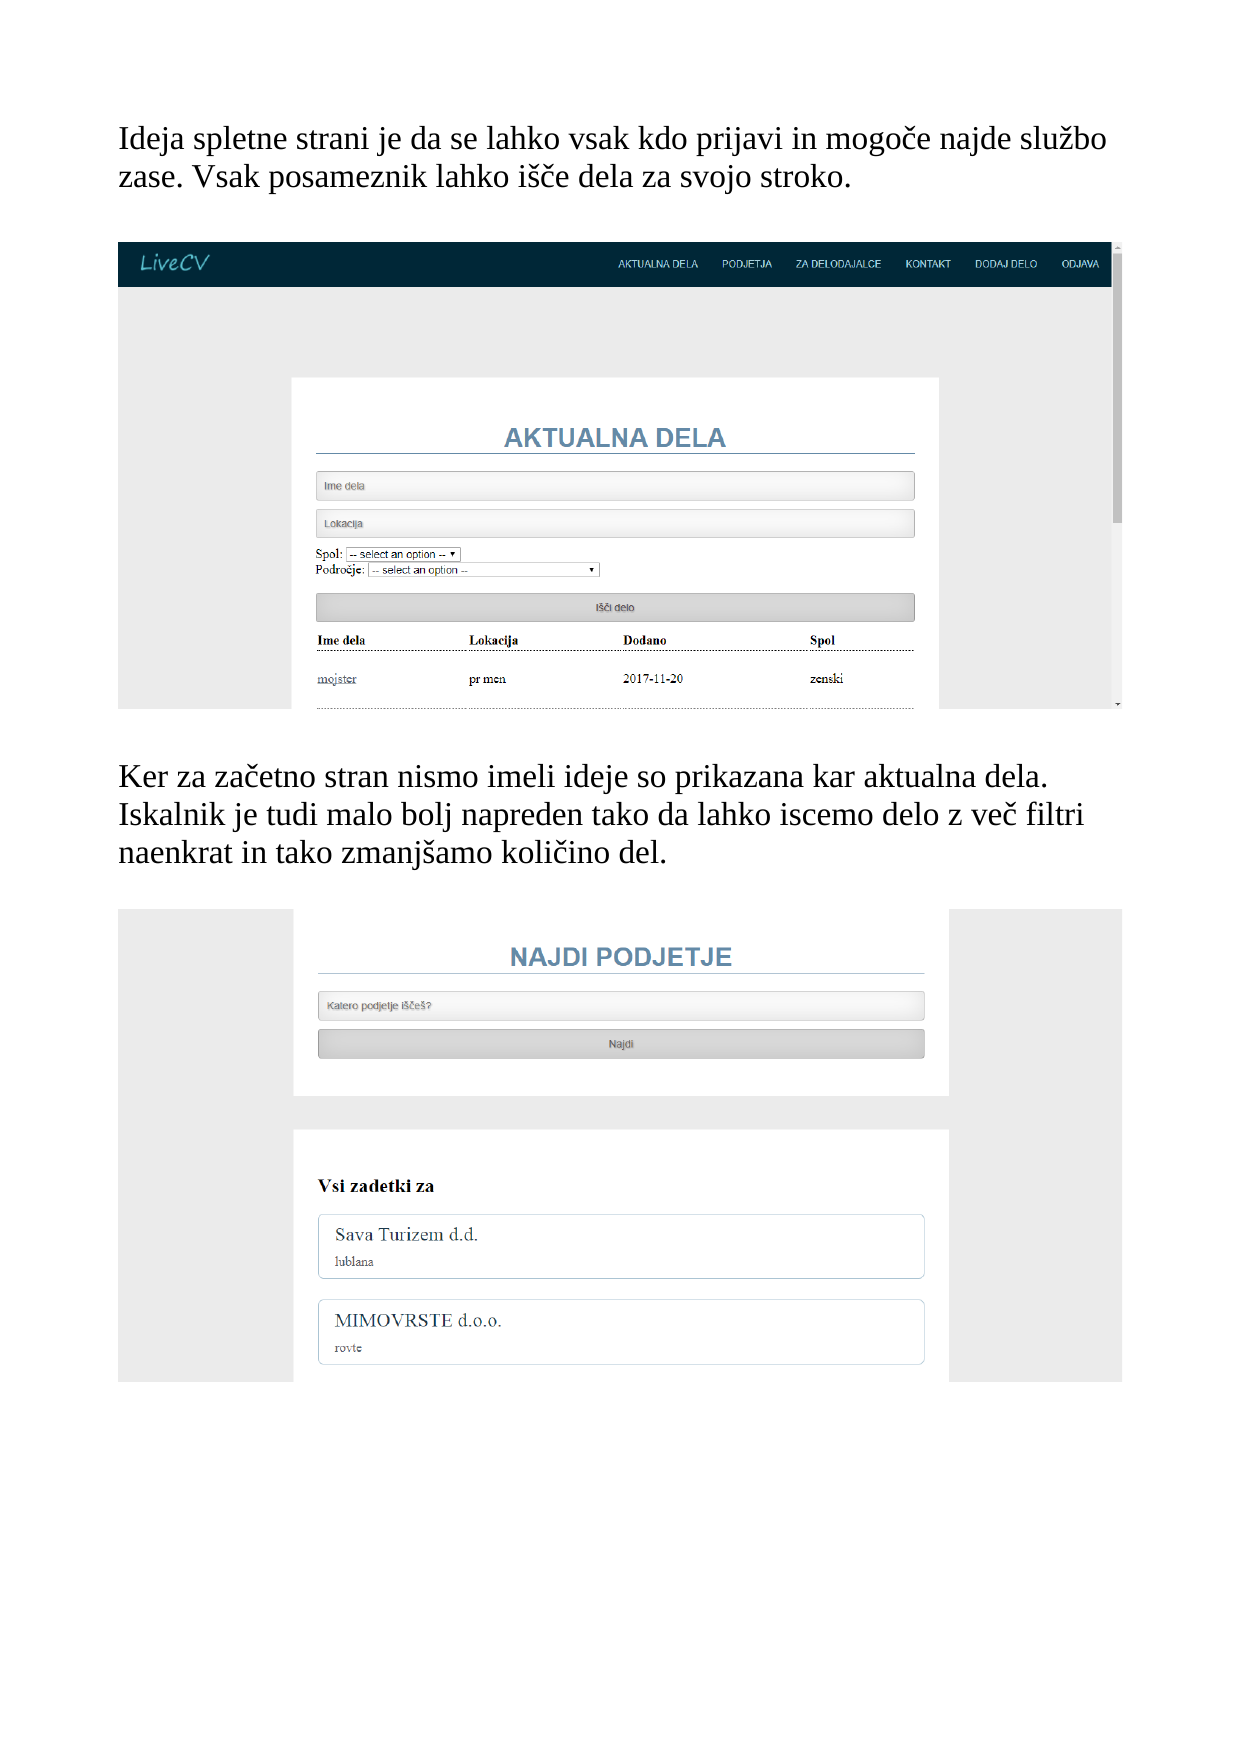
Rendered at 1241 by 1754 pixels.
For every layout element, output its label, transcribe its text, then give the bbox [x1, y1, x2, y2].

picture [142, 257, 151, 270]
picture [170, 259, 176, 268]
text Ker za začetno stran nismo imeli ideje so prikazana kar aktualna dela. Iskalnik je tudi malo bolj napreden tako da lahko iscemo delo z več filtri naenkrat in tako zmanjšamo količino del. [118, 756, 1122, 871]
picture [118, 242, 1123, 709]
text Ideja spletne strani je da se lahko vsak kdo prijavi in mogoče najde službo zase. Vsak posameznik lahko išče dela za svojo stroko. [118, 118, 1122, 195]
picture [118, 909, 1123, 1382]
picture [181, 263, 188, 270]
